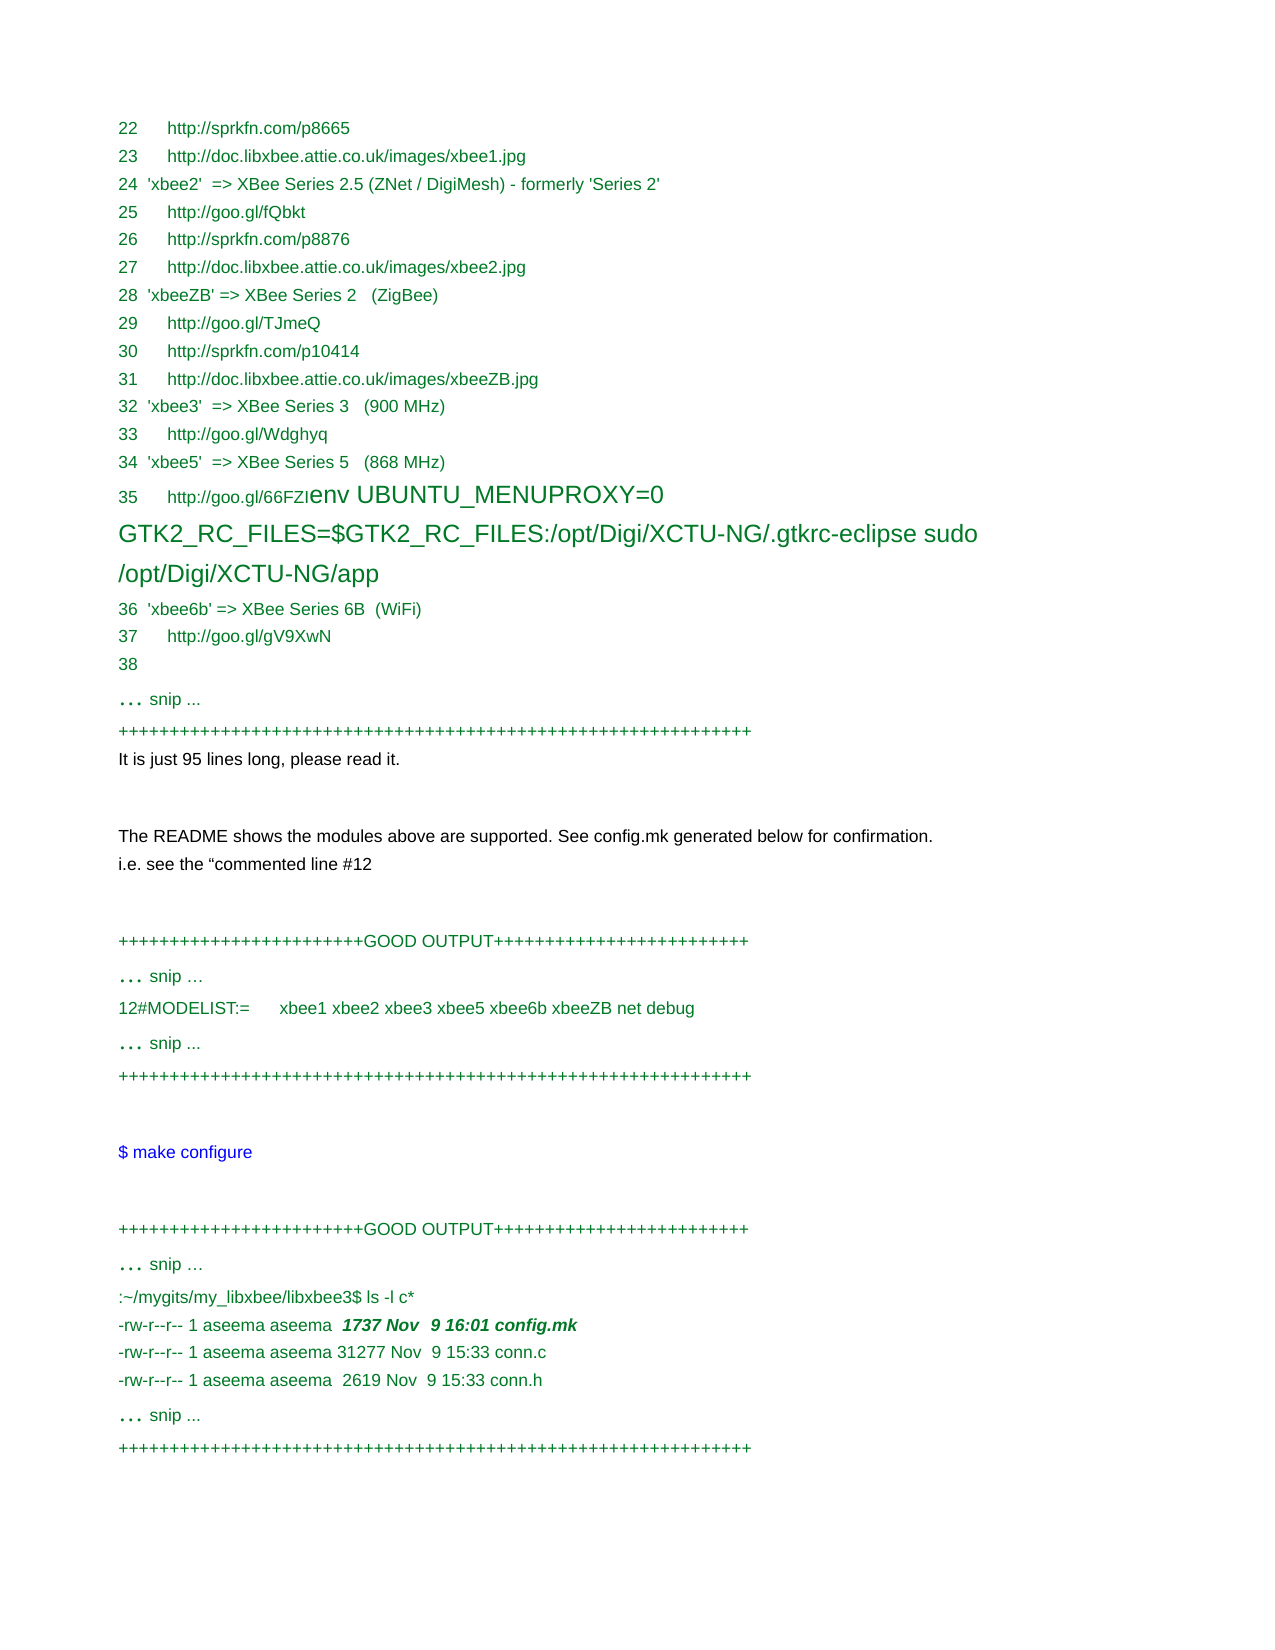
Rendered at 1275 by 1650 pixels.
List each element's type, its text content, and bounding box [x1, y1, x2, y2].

text -rw-r--r-- 1 aseema aseema 2619 Nov 9 15:33 conn.h [118, 1370, 1157, 1390]
text :~/mygits/my_libxbee/libxbee3$ ls -l c* [118, 1287, 1157, 1307]
text It is just 95 lines long, please read it. [118, 749, 1157, 769]
text … snip ... [118, 1026, 1157, 1055]
text 35 http://goo.gl/66FZIenv UBUNTU_MENUPROXY=0 GTK2_RC_FILES=$GTK2_RC_FILES:/opt/Digi/XCTU-NG/.gtkrc-eclipse sudo /opt/Digi/XCTU-NG/app [118, 480, 1157, 588]
text 32 'xbee3' => XBee Series 3 (900 MHz) [118, 396, 1157, 416]
text 34 'xbee5' => XBee Series 5 (868 MHz) [118, 452, 1157, 472]
text -rw-r--r-- 1 aseema aseema 31277 Nov 9 15:33 conn.c [118, 1342, 1157, 1363]
text 30 http://sprkfn.com/p10414 [118, 341, 1157, 361]
text 23 http://doc.libxbee.attie.co.uk/images/xbee1.jpg [118, 146, 1157, 166]
text … snip … [118, 1247, 1157, 1276]
text 12#MODELIST:= xbee1 xbee2 xbee3 xbee5 xbee6b xbeeZB net debug [118, 998, 1157, 1018]
text The README shows the modules above are supported. See config.mk generated below for confirmation. [118, 826, 1157, 846]
text 33 http://goo.gl/Wdghyq [118, 424, 1157, 444]
text ++++++++++++++++++++++++GOOD OUTPUT+++++++++++++++++++++++++ [118, 931, 1157, 951]
text 31 http://doc.libxbee.attie.co.uk/images/xbeeZB.jpg [118, 368, 1157, 389]
text ++++++++++++++++++++++++GOOD OUTPUT+++++++++++++++++++++++++ [118, 1219, 1157, 1239]
text ++++++++++++++++++++++++++++++++++++++++++++++++++++++++++++++ [118, 1438, 1157, 1458]
text 22 http://sprkfn.com/p8665 [118, 118, 1157, 138]
text ++++++++++++++++++++++++++++++++++++++++++++++++++++++++++++++ [118, 1066, 1157, 1086]
text 26 http://sprkfn.com/p8876 [118, 229, 1157, 249]
text 28 'xbeeZB' => XBee Series 2 (ZigBee) [118, 285, 1157, 305]
text -rw-r--r-- 1 aseema aseema 1737 Nov 9 16:01 config.mk [118, 1314, 1157, 1335]
text i.e. see the “commented line #12 [118, 854, 1157, 874]
text 29 http://goo.gl/TJmeQ [118, 313, 1157, 333]
text 38 [118, 654, 1157, 674]
text 25 http://goo.gl/fQbkt [118, 202, 1157, 222]
text 36 'xbee6b' => XBee Series 6B (WiFi) [118, 598, 1157, 619]
text 27 http://doc.libxbee.attie.co.uk/images/xbee2.jpg [118, 257, 1157, 277]
text ++++++++++++++++++++++++++++++++++++++++++++++++++++++++++++++ [118, 721, 1157, 742]
text 24 'xbee2' => XBee Series 2.5 (ZNet / DigiMesh) - formerly 'Series 2' [118, 174, 1157, 194]
text … snip ... [118, 1398, 1157, 1427]
text … snip … [118, 959, 1157, 987]
text $ make configure [118, 1142, 1157, 1163]
text … snip ... [118, 682, 1157, 711]
text 37 http://goo.gl/gV9XwN [118, 626, 1157, 646]
